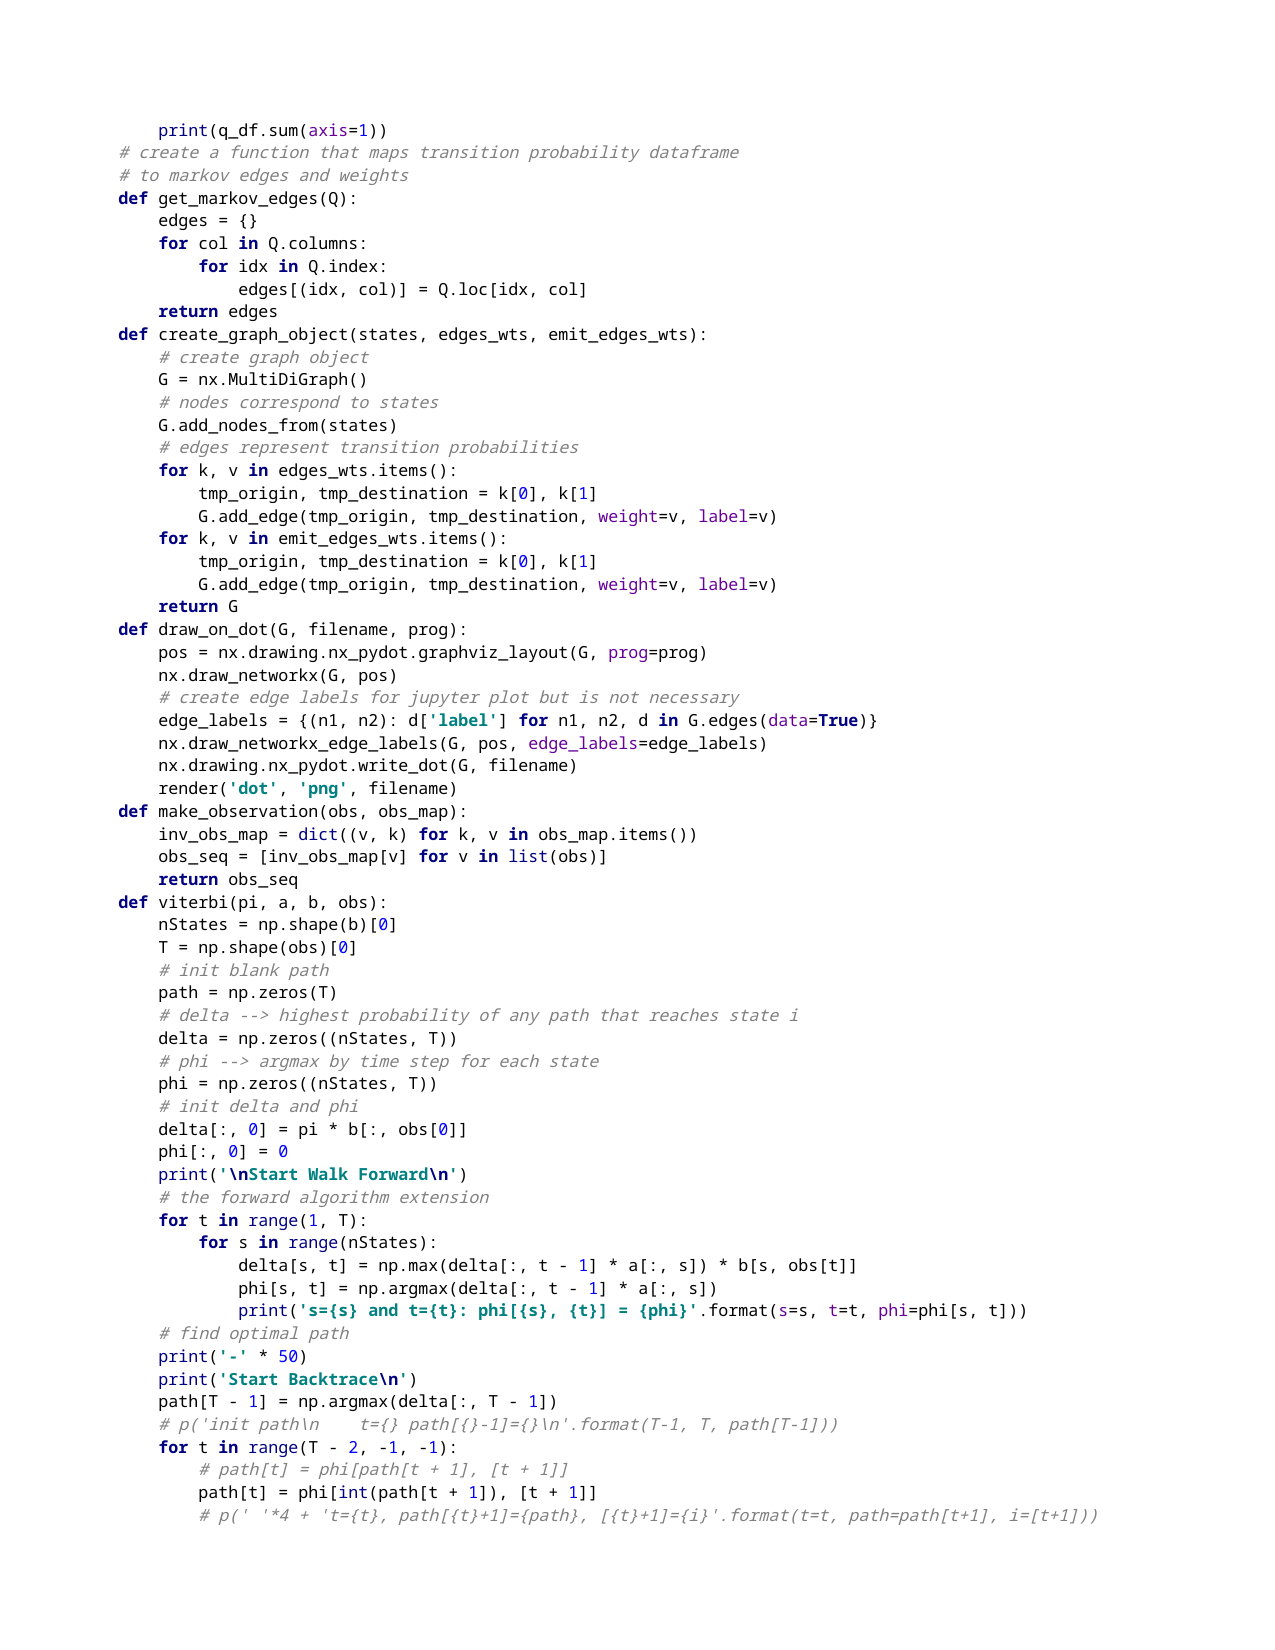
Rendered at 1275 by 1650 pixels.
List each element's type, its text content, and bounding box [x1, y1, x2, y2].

text print(q_df.sum(axis=1)) # create a function that maps transition probability dataframe # to markov edges and weights def get_markov_edges(Q): edges = {} for col in Q.columns: for idx in Q.index: edges[(idx, col)] = Q.loc[idx, col] return edges def create_graph_object(states, edges_wts, emit_edges_wts): # create graph object G = nx.MultiDiGraph() # nodes correspond to states G.add_nodes_from(states) # edges represent transition probabilities for k, v in edges_wts.items(): tmp_origin, tmp_destination = k[0], k[1] G.add_edge(tmp_origin, tmp_destination, weight=v, label=v) for k, v in emit_edges_wts.items(): tmp_origin, tmp_destination = k[0], k[1] G.add_edge(tmp_origin, tmp_destination, weight=v, label=v) return G def draw_on_dot(G, filename, prog): pos = nx.drawing.nx_pydot.graphviz_layout(G, prog=prog) nx.draw_networkx(G, pos) # create edge labels for jupyter plot but is not necessary edge_labels = {(n1, n2): d['label'] for n1, n2, d in G.edges(data=True)} nx.draw_networkx_edge_labels(G, pos, edge_labels=edge_labels) nx.drawing.nx_pydot.write_dot(G, filename) render('dot', 'png', filename) def make_observation(obs, obs_map): inv_obs_map = dict((v, k) for k, v in obs_map.items()) obs_seq = [inv_obs_map[v] for v in list(obs)] return obs_seq def viterbi(pi, a, b, obs): nStates = np.shape(b)[0] T = np.shape(obs)[0] # init blank path path = np.zeros(T) # delta --> highest probability of any path that reaches state i delta = np.zeros((nStates, T)) # phi --> argmax by time step for each state phi = np.zeros((nStates, T)) # init delta and phi delta[:, 0] = pi * b[:, obs[0]] phi[:, 0] = 0 print('\nStart Walk Forward\n') # the forward algorithm extension for t in range(1, T): for s in range(nStates): delta[s, t] = np.max(delta[:, t - 1] * a[:, s]) * b[s, obs[t]] phi[s, t] = np.argmax(delta[:, t - 1] * a[:, s]) print('s={s} and t={t}: phi[{s}, {t}] = {phi}'.format(s=s, t=t, phi=phi[s, t])) # find optimal path print('-' * 50) print('Start Backtrace\n') path[T - 1] = np.argmax(delta[:, T - 1]) # p('init path\n t={} path[{}-1]={}\n'.format(T-1, T, path[T-1])) for t in range(T - 2, -1, -1): # path[t] = phi[path[t + 1], [t + 1]] path[t] = phi[int(path[t + 1]), [t + 1]] # p(' '*4 + 't={t}, path[{t}+1]={path}, [{t}+1]={i}'.format(t=t, path=path[t+1], i=[t+1])) [118, 118, 1157, 1526]
